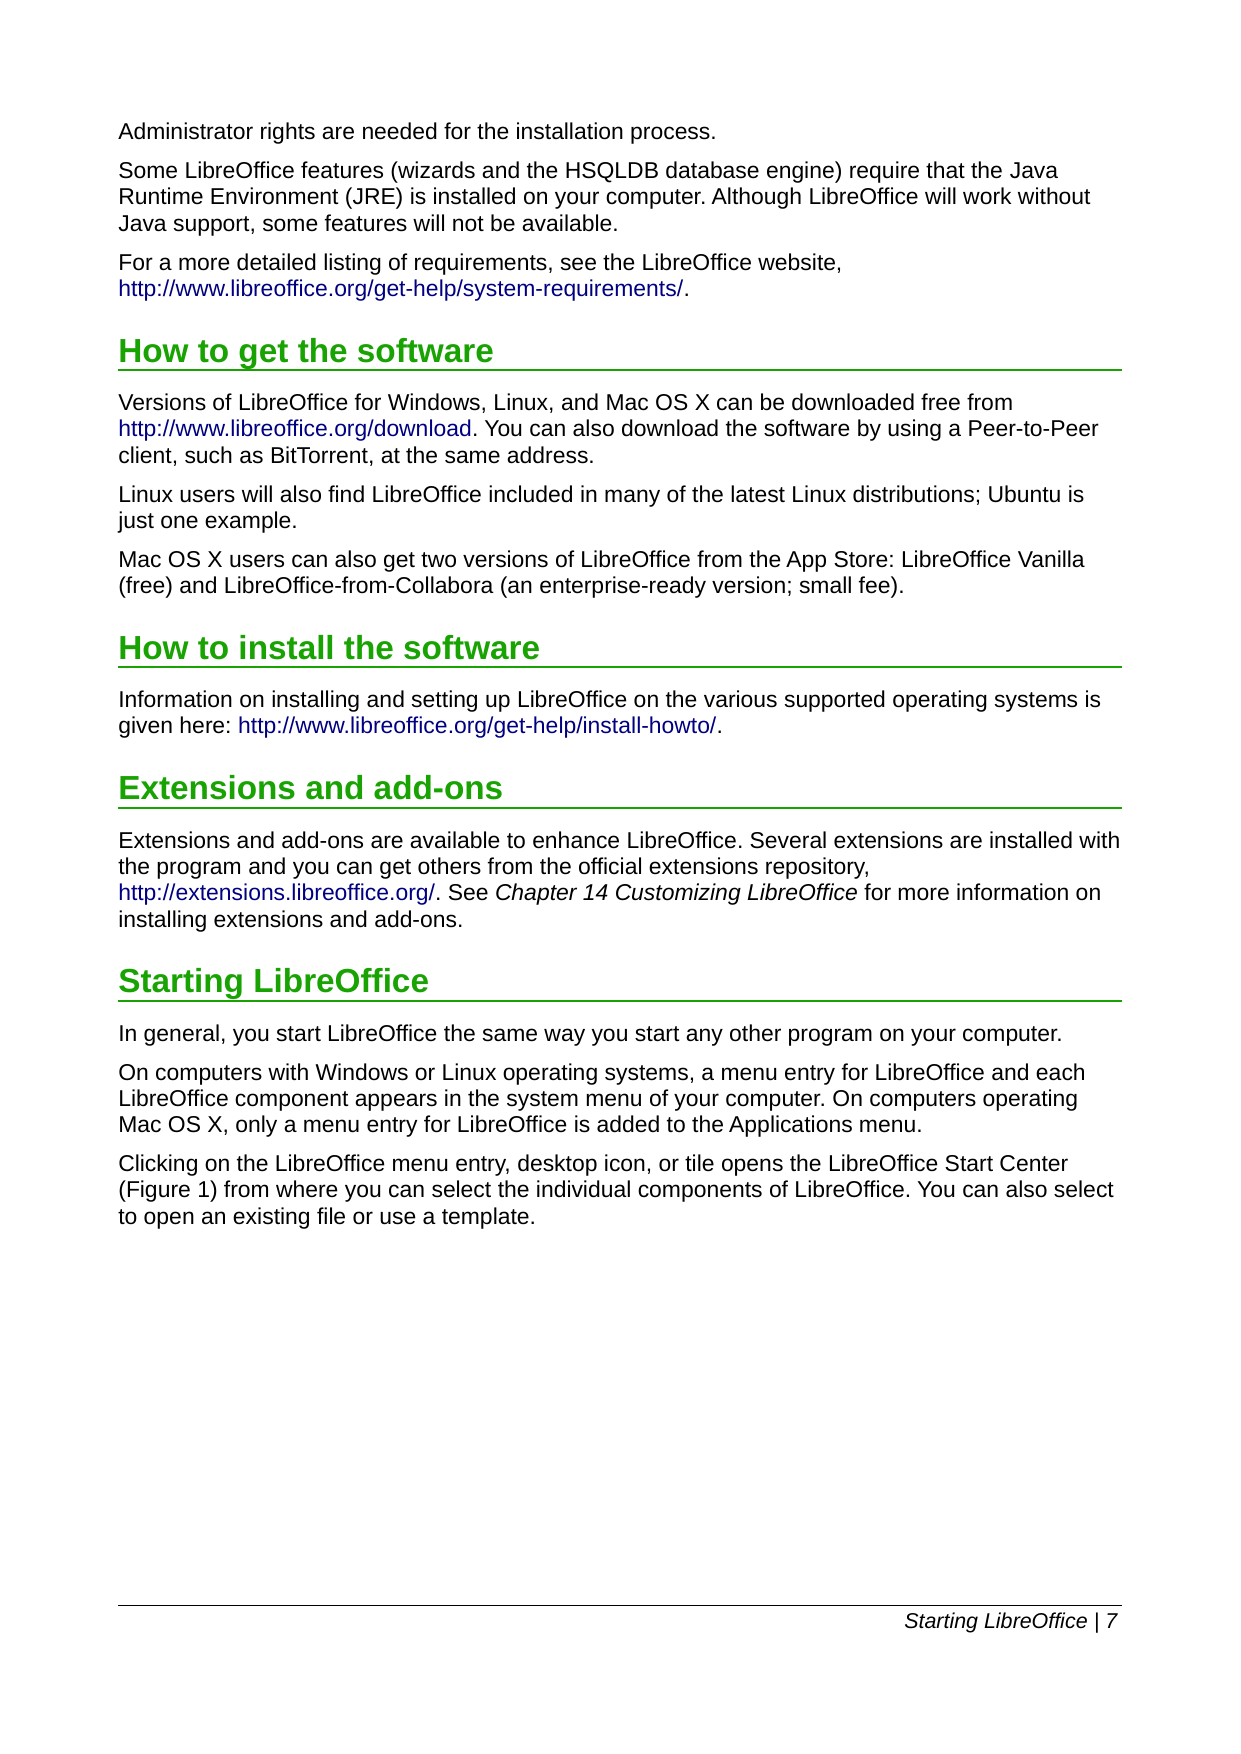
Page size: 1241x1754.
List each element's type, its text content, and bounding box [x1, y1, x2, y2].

subtitle Starting LibreOffice [118, 961, 1122, 1000]
text Clicking on the LibreOffice menu entry, desktop icon, or tile opens the LibreOffice Start Center (Figure 1) from where you can select the individual components of LibreOffice. You can also select to open an existing file or use a template. [118, 1150, 1122, 1229]
text Administrator rights are needed for the installation process. [118, 118, 1122, 144]
text In general, you start LibreOffice the same way you start any other program on your computer. [118, 1020, 1122, 1046]
text Versions of LibreOffice for Windows, Linux, and Mac OS X can be downloaded free from http://www.libreoffice.org/download. You can also download the software by using a Peer-to-Peer client, such as BitTorrent, at the same address. [118, 389, 1122, 468]
text On computers with Windows or Linux operating systems, a menu entry for LibreOffice and each LibreOffice component appears in the system menu of your computer. On computers operating Mac OS X, only a menu entry for LibreOffice is added to the Applications menu. [118, 1058, 1122, 1138]
text Mac OS X users can also get two versions of LibreOffice from the App Store: LibreOffice Vanilla (free) and LibreOffice-from-Collabora (an enterprise-ready version; small fee). [118, 546, 1122, 598]
subtitle How to get the software [118, 331, 1122, 369]
text Information on installing and setting up LibreOffice on the various supported operating systems is given here: http://www.libreoffice.org/get-help/install-howto/. [118, 686, 1122, 739]
text Linux users will also find LibreOffice included in many of the latest Linux distributions; Ubuntu is just one example. [118, 481, 1122, 533]
subtitle Extensions and add-ons [118, 768, 1122, 807]
subtitle How to install the software [118, 628, 1122, 666]
text Extensions and add-ons are available to enhance LibreOffice. Several extensions are installed with the program and you can get others from the official extensions repository, http://extensions.libreoffice.org/. See Chapter 14 Customizing LibreOffice for more information on installing extensions and add-ons. [118, 827, 1122, 932]
text Some LibreOffice features (wizards and the HSQLDB database engine) require that the Java Runtime Environment (JRE) is installed on your computer. Although LibreOffice will work without Java support, some features will not be available. [118, 157, 1122, 236]
text For a more detailed listing of requirements, see the LibreOffice website, http://www.libreoffice.org/get-help/system-requirements/. [118, 248, 1122, 301]
